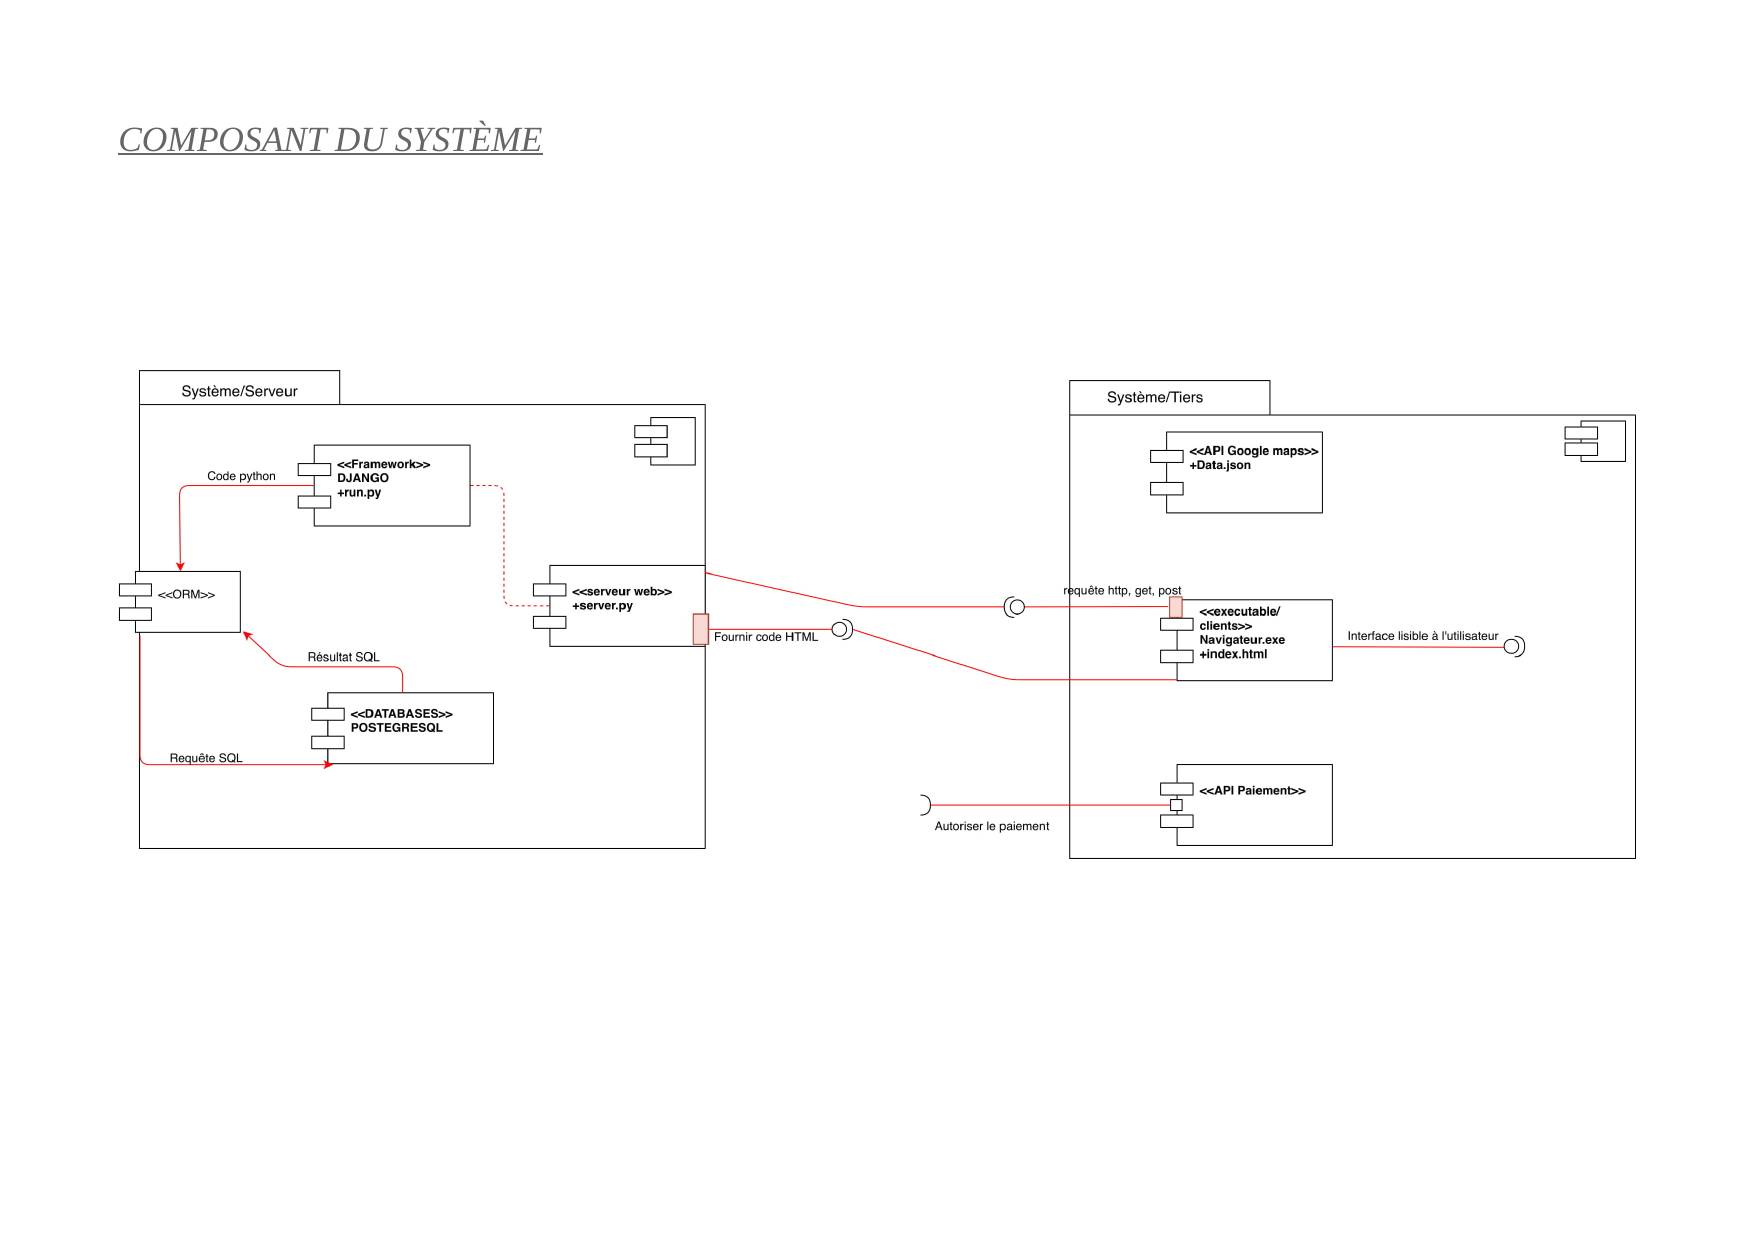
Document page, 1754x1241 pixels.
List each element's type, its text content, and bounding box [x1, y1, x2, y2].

picture [118, 345, 1636, 861]
text COMPOSANT DU SYSTÈME [118, 118, 1636, 159]
